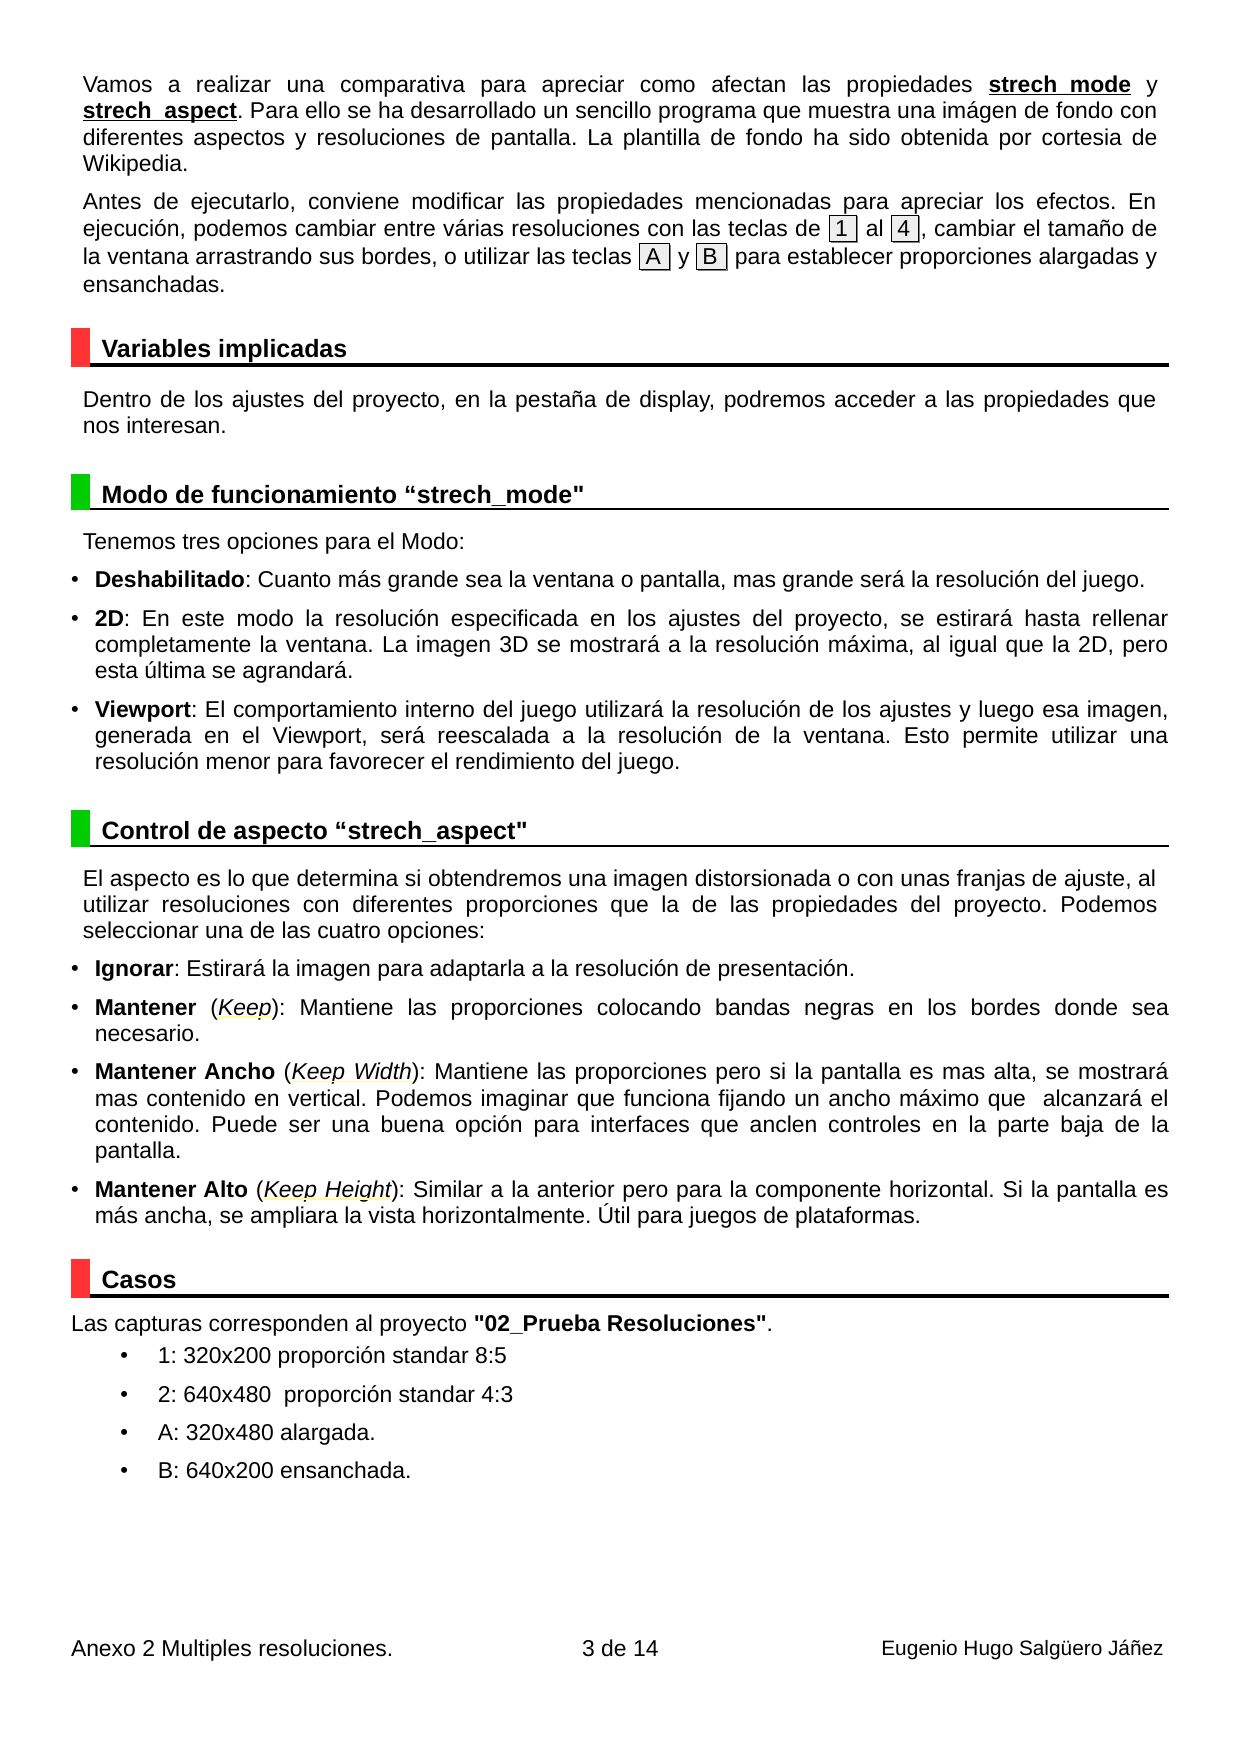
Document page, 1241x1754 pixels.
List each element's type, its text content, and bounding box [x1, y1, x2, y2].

text Tenemos tres opciones para el Modo: [83, 528, 1158, 554]
text Vamos a realizar una comparativa para apreciar como afectan las propiedades strech_mode y strech_aspect. Para ello se ha desarrollado un sencillo programa que muestra una imágen de fondo con diferentes aspectos y resoluciones de pantalla. La plantilla de fondo ha sido obtenida por cortesia de Wikipedia. [83, 71, 1158, 176]
subtitle Variables implicadas [90, 328, 1169, 363]
list Mantener Alto (Keep Height): Similar a la anterior pero para la componente horizontal. Si la pantalla es más ancha, se ampliara la vista horizontalmente. Útil para juegos de plataformas. [71, 1176, 1169, 1228]
list A: 320x480 alargada. [120, 1419, 1169, 1445]
list Viewport: El comportamiento interno del juego utilizará la resolución de los ajustes y luego esa imagen, generada en el Viewport, será reescalada a la resolución de la ventana. Esto permite utilizar una resolución menor para favorecer el rendimiento del juego. [71, 696, 1169, 774]
list B: 640x200 ensanchada. [120, 1457, 1169, 1483]
list 2D: En este modo la resolución especificada en los ajustes del proyecto, se estirará hasta rellenar completamente la ventana. La imagen 3D se mostrará a la resolución máxima, al igual que la 2D, pero esta última se agrandará. [71, 604, 1169, 684]
list Ignorar: Estirará la imagen para adaptarla a la resolución de presentación. [71, 955, 1169, 982]
text Dentro de los ajustes del proyecto, en la pestaña de display, podremos acceder a las propiedades que nos interesan. [83, 386, 1158, 438]
subtitle Control de aspecto “strech_aspect" [90, 810, 1169, 845]
text Las capturas corresponden al proyecto "02_Prueba Resoluciones". [71, 1310, 1169, 1337]
text El aspecto es lo que determina si obtendremos una imagen distorsionada o con unas franjas de ajuste, al utilizar resoluciones con diferentes proporciones que la de las propiedades del proyecto. Podemos seleccionar una de las cuatro opciones: [83, 864, 1158, 943]
text Antes de ejecutarlo, conviene modificar las propiedades mencionadas para apreciar los efectos. En ejecución, podemos cambiar entre várias resoluciones con las teclas de 1 al 4, cambiar el tamaño de la ventana arrastrando sus bordes, o utilizar las teclas A y B para establecer proporciones alargadas y ensanchadas. [83, 188, 1158, 298]
list 1: 320x200 proporción standar 8:5 [120, 1342, 1169, 1369]
subtitle Casos [90, 1259, 1169, 1294]
subtitle Modo de funcionamiento “strech_mode" [90, 474, 1169, 508]
list Deshabilitado: Cuanto más grande sea la ventana o pantalla, mas grande será la resolución del juego. [71, 566, 1169, 593]
list Mantener Ancho (Keep Width): Mantiene las proporciones pero si la pantalla es mas alta, se mostrará mas contenido en vertical. Podemos imaginar que funciona fijando un ancho máximo que alcanzará el contenido. Puede ser una buena opción para interfaces que anclen controles en la parte baja de la pantalla. [71, 1058, 1169, 1164]
list Mantener (Keep): Mantiene las proporciones colocando bandas negras en los bordes donde sea necesario. [71, 994, 1169, 1046]
list 2: 640x480 proporción standar 4:3 [120, 1381, 1169, 1407]
